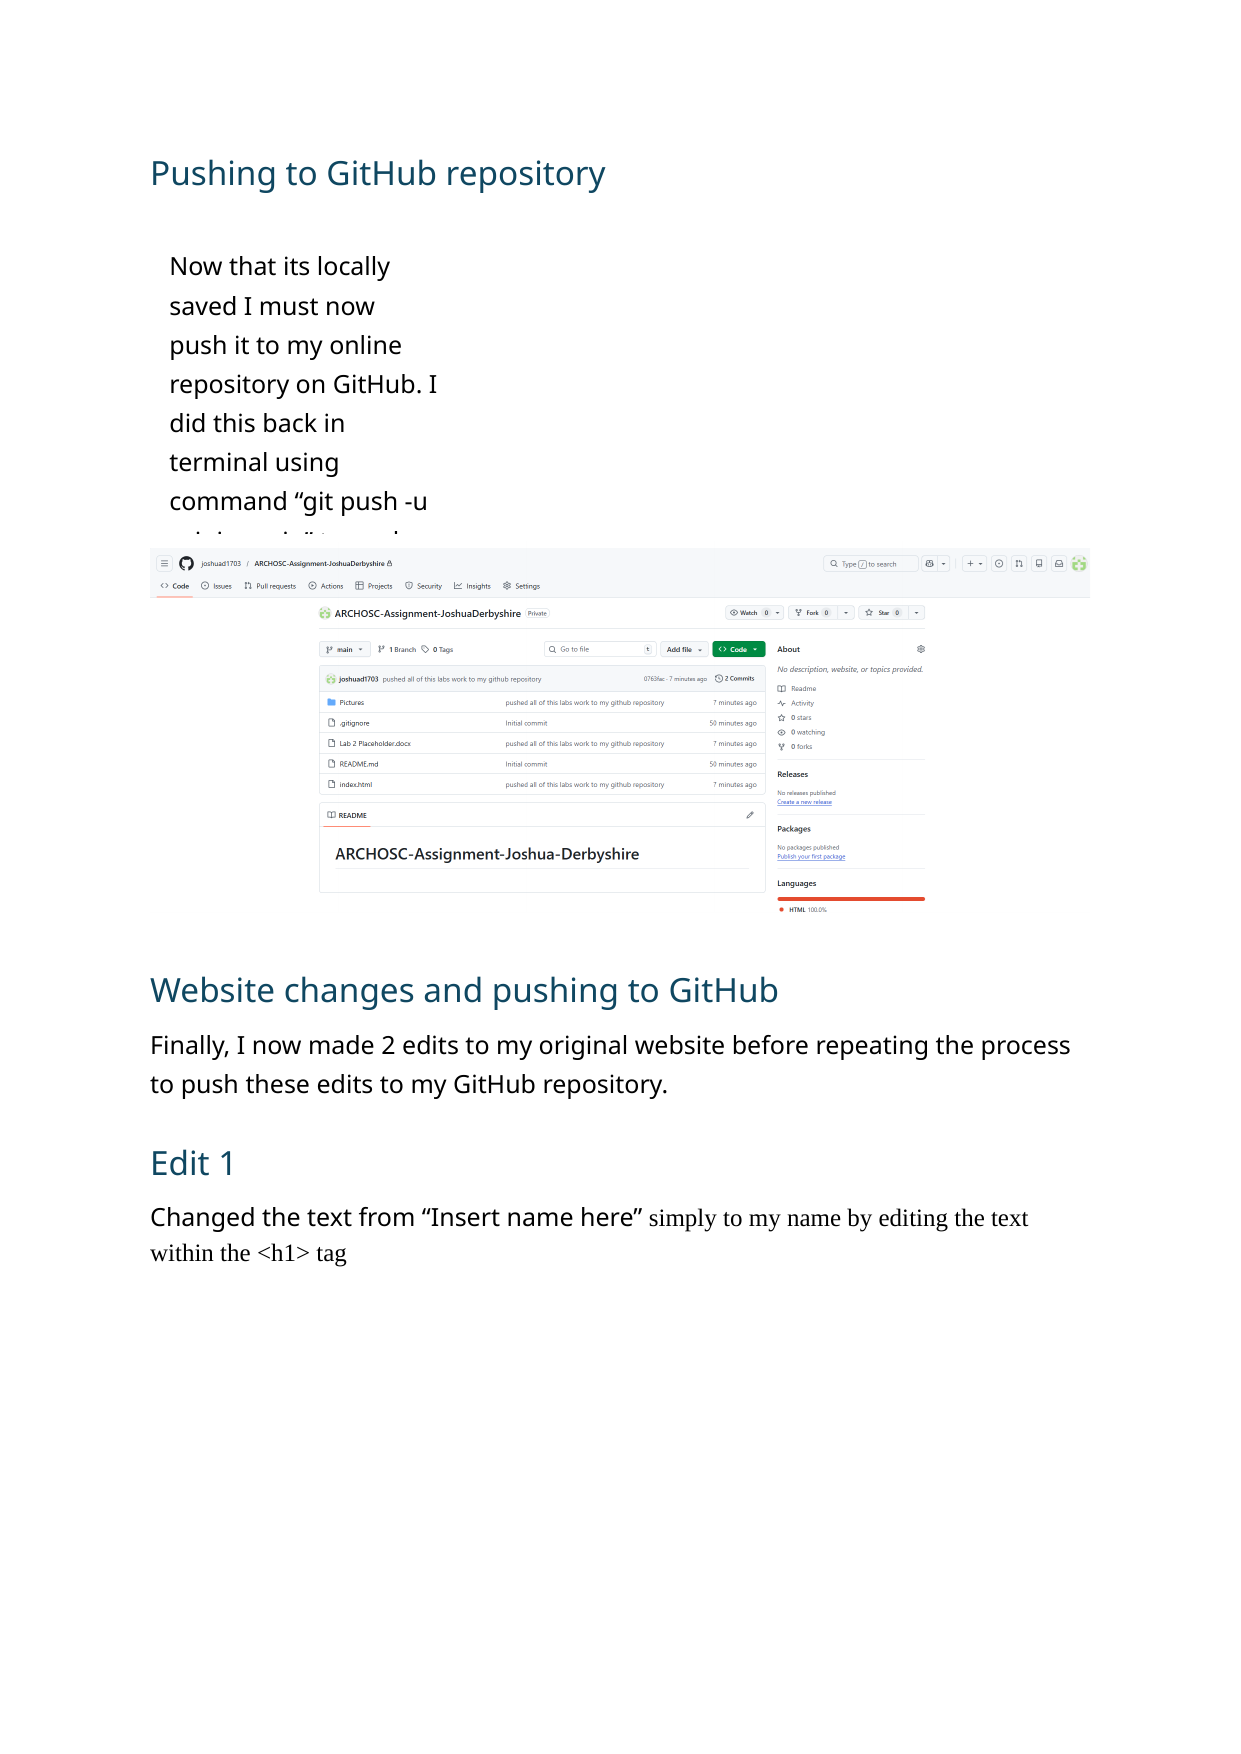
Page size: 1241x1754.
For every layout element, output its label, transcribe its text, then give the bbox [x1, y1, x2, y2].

subtitle Edit 1 [150, 1139, 1090, 1185]
text Now that its locally saved I must now push it to my online repository on GitHub. I did this back in terminal using command “git push -u origin main” to push all changes and “git commit -m “….”” To write a brief description of what changes have been made [169, 249, 439, 534]
subtitle Website changes and pushing to GitHub [150, 967, 1090, 1012]
subtitle Pushing to GitHub repository [150, 150, 1090, 542]
text Finally, I now made 2 edits to my original website before repeating the process to push these edits to my GitHub repository. [150, 1028, 1090, 1101]
text Changed the text from “Insert name here” simply to my name by editing the text within the <h1> tag [150, 1200, 1090, 1267]
